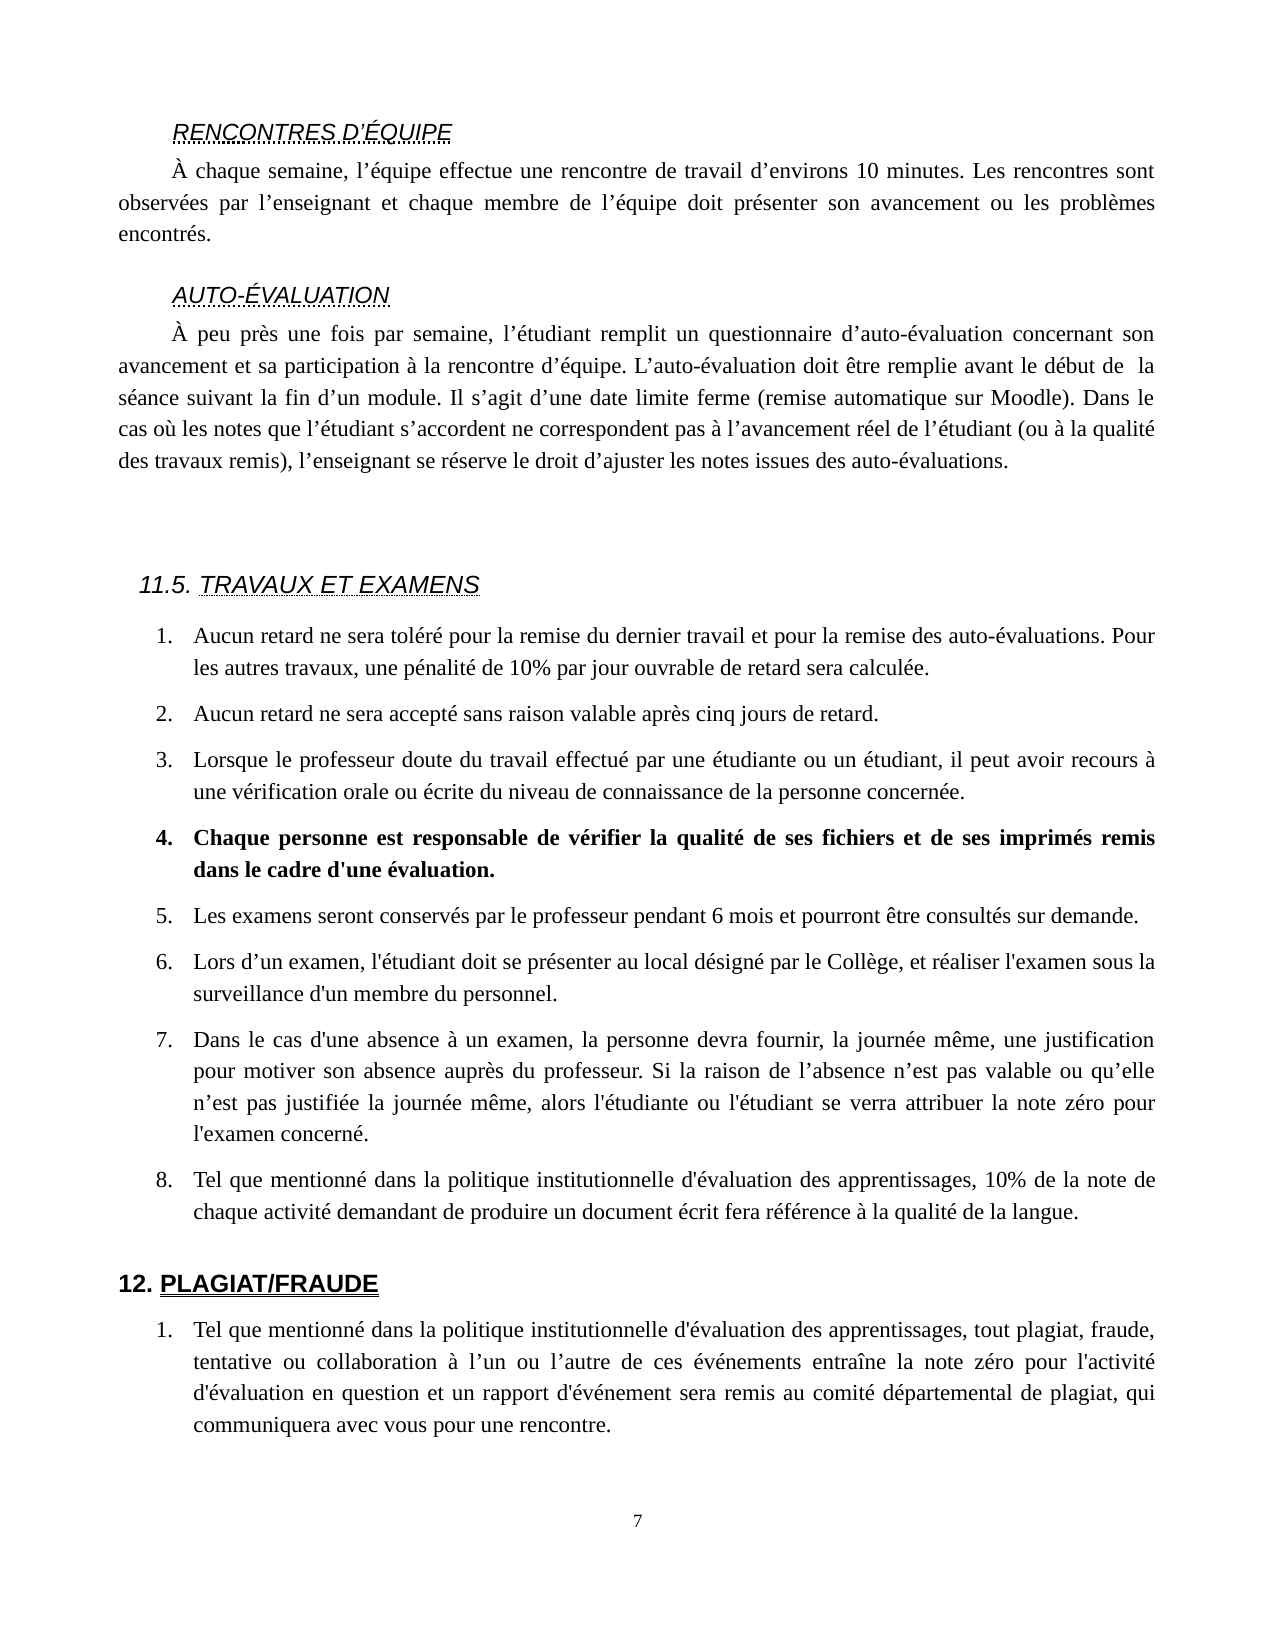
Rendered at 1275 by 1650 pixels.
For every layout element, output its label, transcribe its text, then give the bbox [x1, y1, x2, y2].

list Tel que mentionné dans la politique institutionnelle d'évaluation des apprentissages, tout plagiat, fraude, tentative ou collaboration à l’un ou l’autre de ces événements entraîne la note zéro pour l'activité d'évaluation en question et un rapport d'événement sera remis au comité départemental de plagiat, qui communiquera avec vous pour une rencontre. [156, 1316, 1157, 1437]
list Aucun retard ne sera toléré pour la remise du dernier travail et pour la remise des auto-évaluations. Pour les autres travaux, une pénalité de 10% par jour ouvrable de retard sera calculée. [156, 623, 1157, 681]
subtitle TRAVAUX ET EXAMENS [139, 570, 1157, 599]
subtitle AUTO-ÉVALUATION [159, 281, 1157, 308]
text À chaque semaine, l’équipe effectue une rencontre de travail d’environs 10 minutes. Les rencontres sont observées par l’enseignant et chaque membre de l’équipe doit présenter son avancement ou les problèmes encontrés. [118, 157, 1157, 247]
subtitle PLAGIAT/FRAUDE [118, 1269, 1157, 1298]
list Les examens seront conservés par le professeur pendant 6 mois et pourront être consultés sur demande. [156, 902, 1157, 928]
subtitle RENCONTRES D’ÉQUIPE [159, 118, 1157, 145]
list Aucun retard ne sera accepté sans raison valable après cinq jours de retard. [156, 700, 1157, 727]
list Lorsque le professeur doute du travail effectué par une étudiante ou un étudiant, il peut avoir recours à une vérification orale ou écrite du niveau de connaissance de la personne concernée. [156, 746, 1157, 804]
text À peu près une fois par semaine, l’étudiant remplit un questionnaire d’auto-évaluation concernant son avancement et sa participation à la rencontre d’équipe. L’auto-évaluation doit être remplie avant le début de la séance suivant la fin d’un module. Il s’agit d’une date limite ferme (remise automatique sur Moodle). Dans le cas où les notes que l’étudiant s’accordent ne correspondent pas à l’avancement réel de l’étudiant (ou à la qualité des travaux remis), l’enseignant se réserve le droit d’ajuster les notes issues des auto-évaluations. [118, 321, 1157, 473]
list Dans le cas d'une absence à un examen, la personne devra fournir, la journée même, une justification pour motiver son absence auprès du professeur. Si la raison de l’absence n’est pas valable ou qu’elle n’est pas justifiée la journée même, alors l'étudiante ou l'étudiant se verra attribuer la note zéro pour l'examen concerné. [156, 1026, 1157, 1147]
list Lors d’un examen, l'étudiant doit se présenter au local désigné par le Collège, et réaliser l'examen sous la surveillance d'un membre du personnel. [156, 948, 1157, 1006]
list Chaque personne est responsable de vérifier la qualité de ses fichiers et de ses imprimés remis dans le cadre d'une évaluation. [156, 824, 1157, 882]
list Tel que mentionné dans la politique institutionnelle d'évaluation des apprentissages, 10% de la note de chaque activité demandant de produire un document écrit fera référence à la qualité de la langue. [156, 1167, 1157, 1224]
